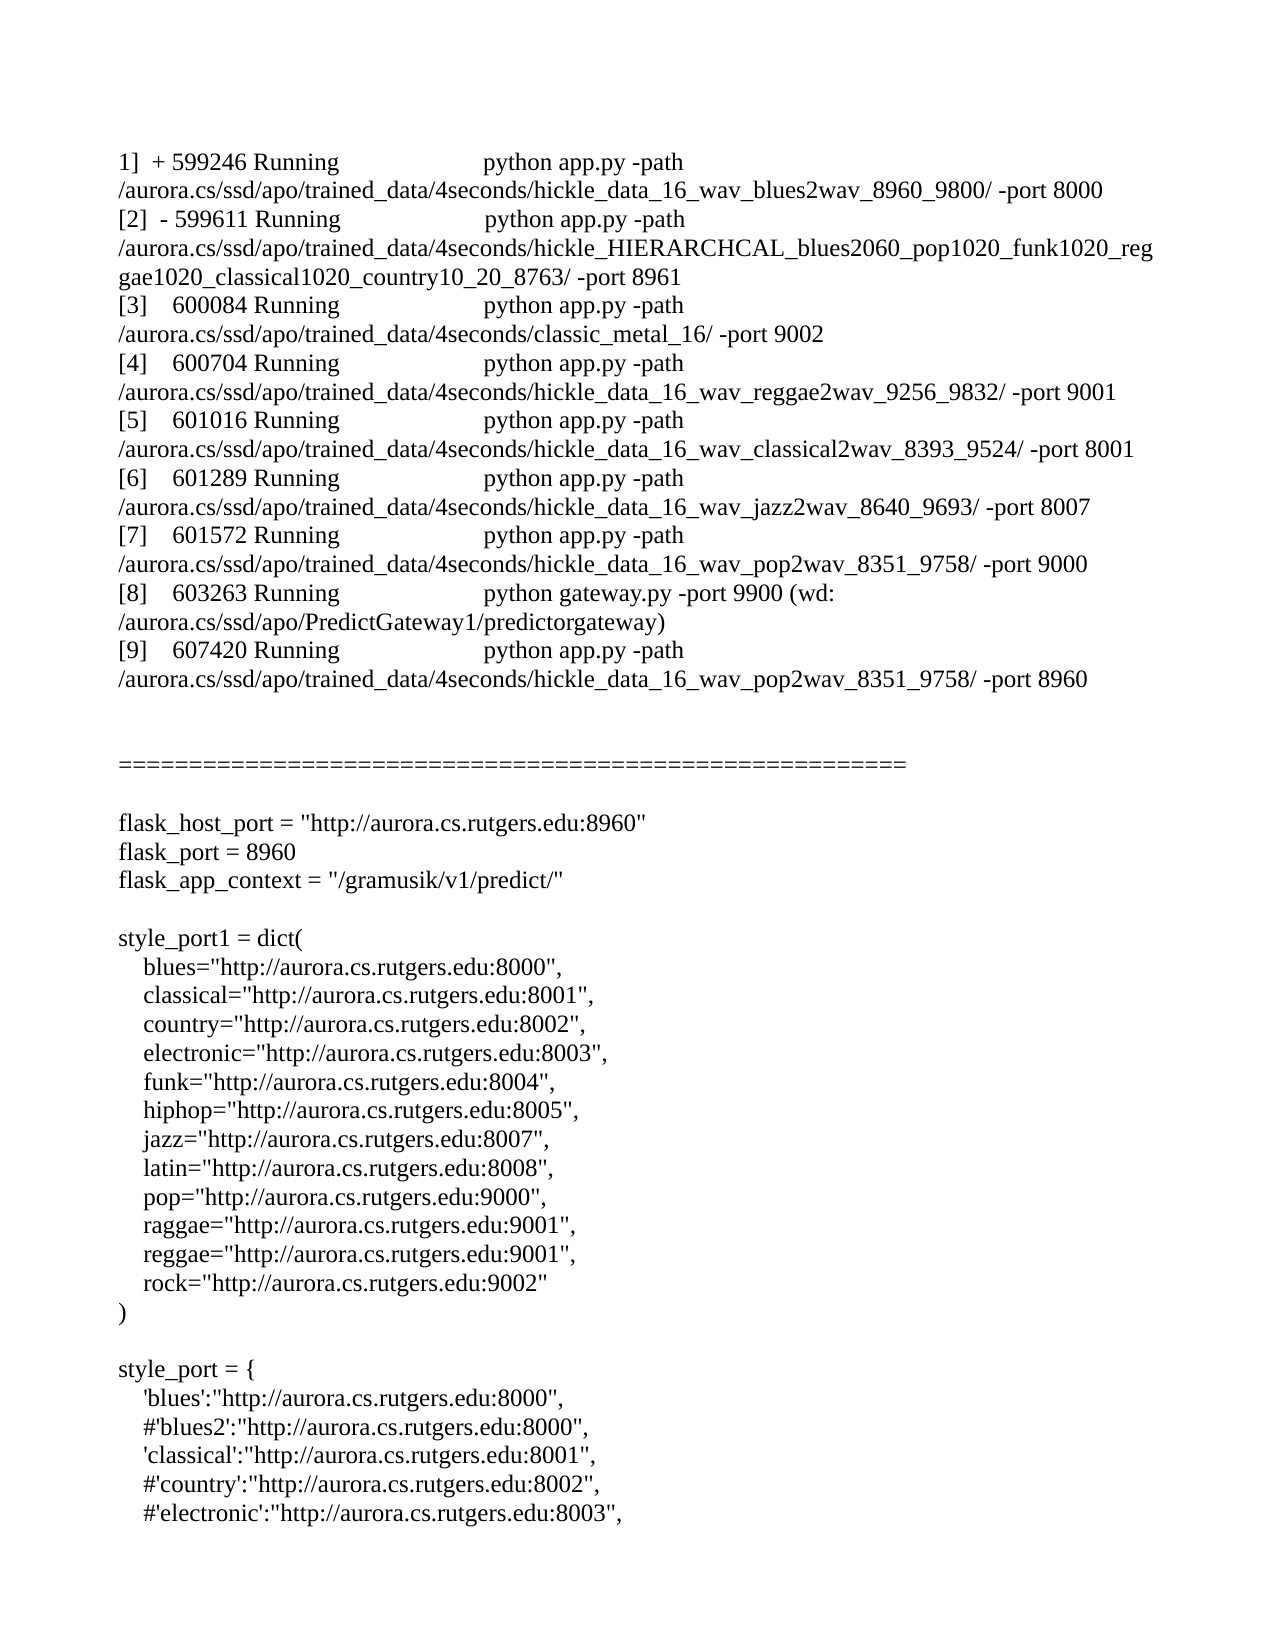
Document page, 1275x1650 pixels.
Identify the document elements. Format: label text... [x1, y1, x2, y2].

text 'classical':"http://aurora.cs.rutgers.edu:8001", [118, 1441, 1157, 1469]
text style_port1 = dict( [118, 923, 1157, 952]
text rock="http://aurora.cs.rutgers.edu:9002" [118, 1268, 1157, 1297]
text [3] 600084 Running python app.py -path /aurora.cs/ssd/apo/trained_data/4seconds/classic_metal_16/ -port 9002 [118, 291, 1157, 348]
text raggae="http://aurora.cs.rutgers.edu:9001", [118, 1211, 1157, 1239]
text pop="http://aurora.cs.rutgers.edu:9000", [118, 1182, 1157, 1211]
text [4] 600704 Running python app.py -path /aurora.cs/ssd/apo/trained_data/4seconds/hickle_data_16_wav_reggae2wav_9256_9832/ -port 9001 [118, 348, 1157, 406]
text flask_port = 8960 [118, 837, 1157, 866]
text [7] 601572 Running python app.py -path /aurora.cs/ssd/apo/trained_data/4seconds/hickle_data_16_wav_pop2wav_8351_9758/ -port 9000 [118, 521, 1157, 578]
text #'blues2':"http://aurora.cs.rutgers.edu:8000", [118, 1412, 1157, 1441]
text electronic="http://aurora.cs.rutgers.edu:8003", [118, 1038, 1157, 1067]
text classical="http://aurora.cs.rutgers.edu:8001", [118, 981, 1157, 1009]
text flask_host_port = "http://aurora.cs.rutgers.edu:8960" [118, 808, 1157, 837]
text 'blues':"http://aurora.cs.rutgers.edu:8000", [118, 1383, 1157, 1412]
text latin="http://aurora.cs.rutgers.edu:8008", [118, 1153, 1157, 1182]
text [2] - 599611 Running python app.py -path /aurora.cs/ssd/apo/trained_data/4seconds/hickle_HIERARCHCAL_blues2060_pop1020_funk1020_reggae1020_classical1020_country10_20_8763/ -port 8961 [118, 204, 1157, 291]
text blues="http://aurora.cs.rutgers.edu:8000", [118, 952, 1157, 981]
text country="http://aurora.cs.rutgers.edu:8002", [118, 1009, 1157, 1038]
text jazz="http://aurora.cs.rutgers.edu:8007", [118, 1124, 1157, 1153]
text flask_app_context = "/gramusik/v1/predict/" [118, 866, 1157, 894]
text funk="http://aurora.cs.rutgers.edu:8004", [118, 1067, 1157, 1096]
text ) [118, 1297, 1157, 1326]
text #'country':"http://aurora.cs.rutgers.edu:8002", [118, 1469, 1157, 1498]
text ======================================================== [118, 751, 1157, 779]
text [8] 603263 Running python gateway.py -port 9900 (wd: /aurora.cs/ssd/apo/PredictGateway1/predictorgateway) [118, 578, 1157, 636]
text #'electronic':"http://aurora.cs.rutgers.edu:8003", [118, 1498, 1157, 1527]
text reggae="http://aurora.cs.rutgers.edu:9001", [118, 1239, 1157, 1268]
text 1] + 599246 Running python app.py -path /aurora.cs/ssd/apo/trained_data/4seconds/hickle_data_16_wav_blues2wav_8960_9800/ -port 8000 [118, 147, 1157, 204]
text hiphop="http://aurora.cs.rutgers.edu:8005", [118, 1096, 1157, 1124]
text [5] 601016 Running python app.py -path /aurora.cs/ssd/apo/trained_data/4seconds/hickle_data_16_wav_classical2wav_8393_9524/ -port 8001 [118, 406, 1157, 463]
text [9] 607420 Running python app.py -path /aurora.cs/ssd/apo/trained_data/4seconds/hickle_data_16_wav_pop2wav_8351_9758/ -port 8960 [118, 636, 1157, 693]
text [6] 601289 Running python app.py -path /aurora.cs/ssd/apo/trained_data/4seconds/hickle_data_16_wav_jazz2wav_8640_9693/ -port 8007 [118, 463, 1157, 521]
text style_port = { [118, 1354, 1157, 1383]
